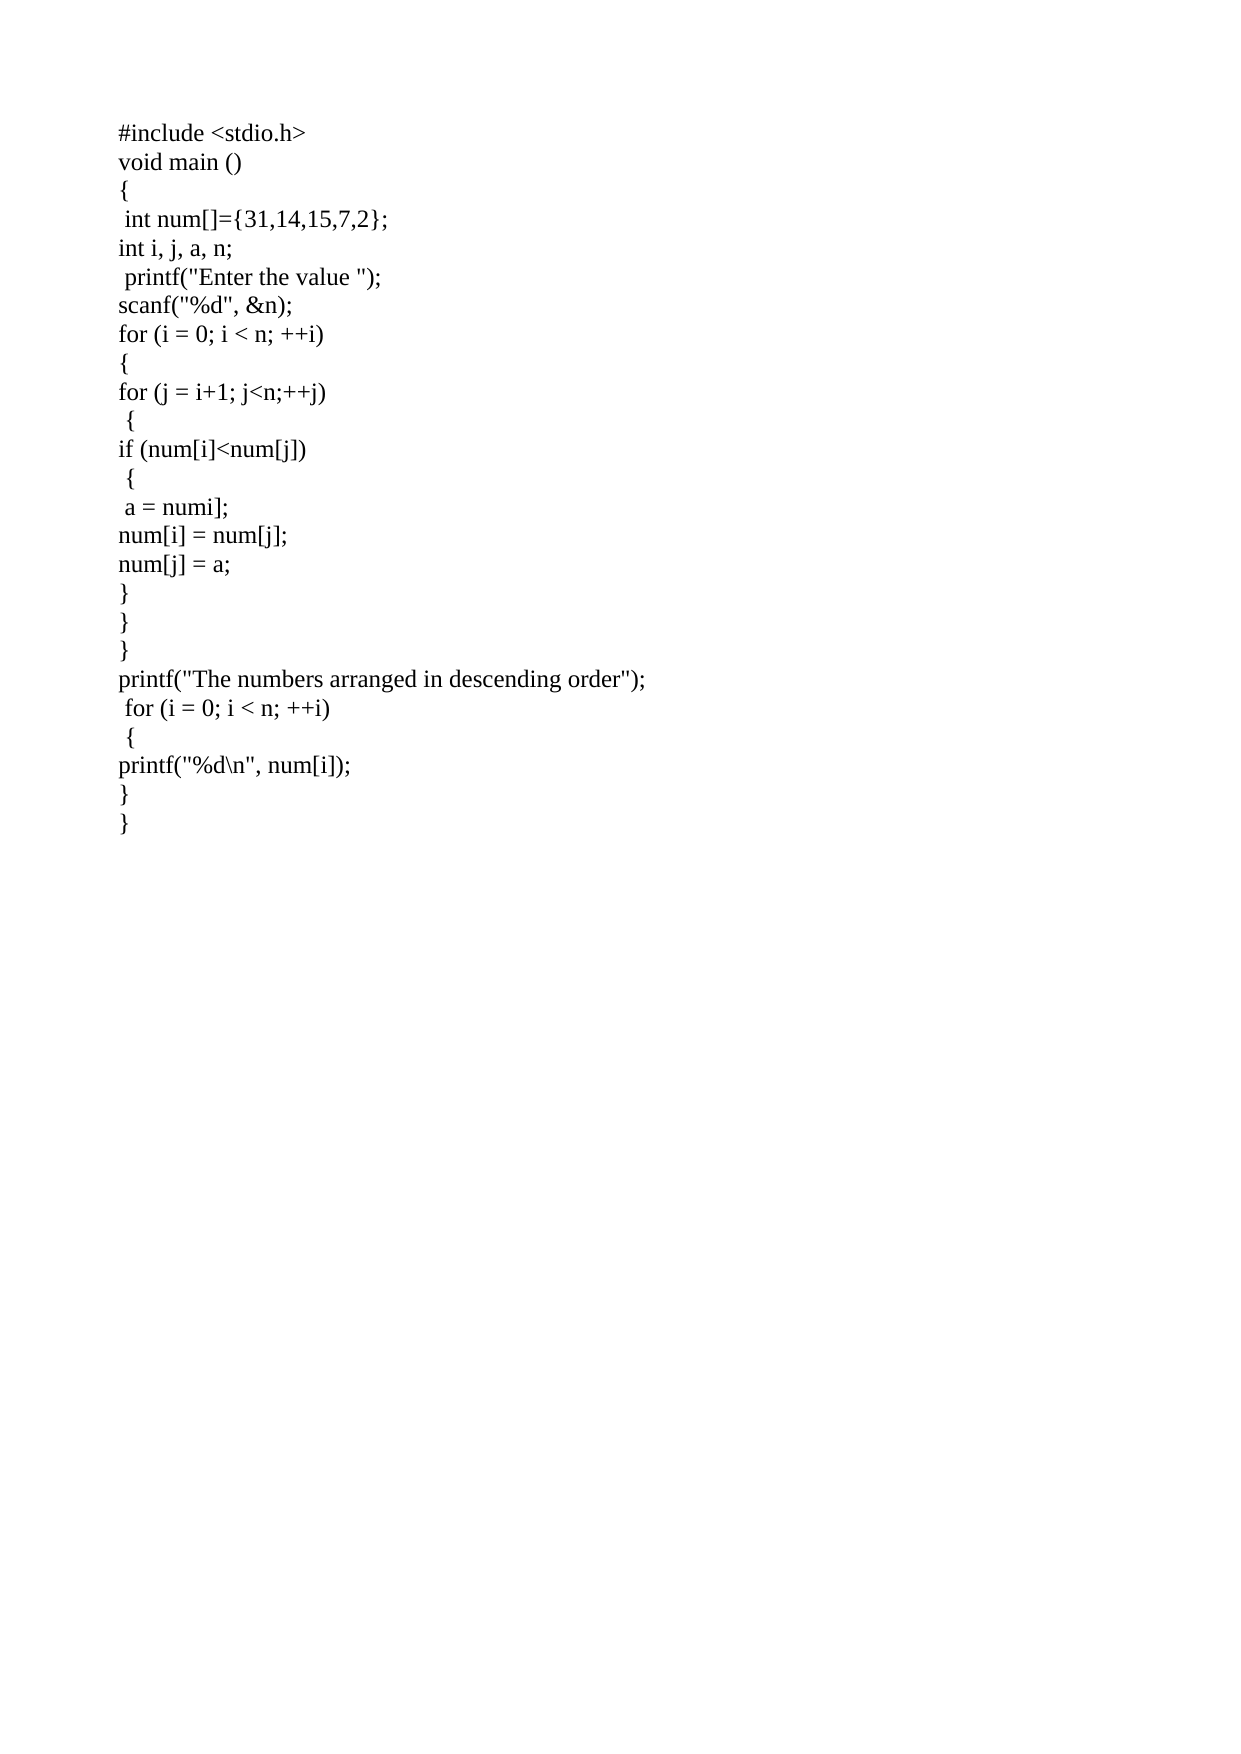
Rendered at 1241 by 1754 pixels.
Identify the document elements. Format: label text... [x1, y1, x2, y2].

text a = numi]; [118, 492, 1122, 521]
text printf("%d\n", num[i]); [118, 751, 1122, 779]
text #include <stdio.h> [118, 118, 1122, 147]
text for (j = i+1; j<n;++j) [118, 377, 1122, 406]
text num[j] = a; [118, 549, 1122, 578]
text scanf("%d", &n); [118, 291, 1122, 319]
text } [118, 636, 1122, 664]
text num[i] = num[j]; [118, 521, 1122, 549]
text } [118, 808, 1122, 837]
text int i, j, a, n; [118, 233, 1122, 262]
text for (i = 0; i < n; ++i) [118, 693, 1122, 722]
text printf("The numbers arranged in descending order"); [118, 664, 1122, 693]
text { [118, 406, 1122, 434]
text } [118, 607, 1122, 636]
text { [118, 176, 1122, 204]
text } [118, 779, 1122, 808]
text int num[]={31,14,15,7,2}; [118, 204, 1122, 233]
text { [118, 348, 1122, 377]
text for (i = 0; i < n; ++i) [118, 319, 1122, 348]
text void main () [118, 147, 1122, 176]
text if (num[i]<num[j]) [118, 434, 1122, 463]
text } [118, 578, 1122, 607]
text { [118, 463, 1122, 492]
text printf("Enter the value "); [118, 262, 1122, 291]
text { [118, 722, 1122, 751]
